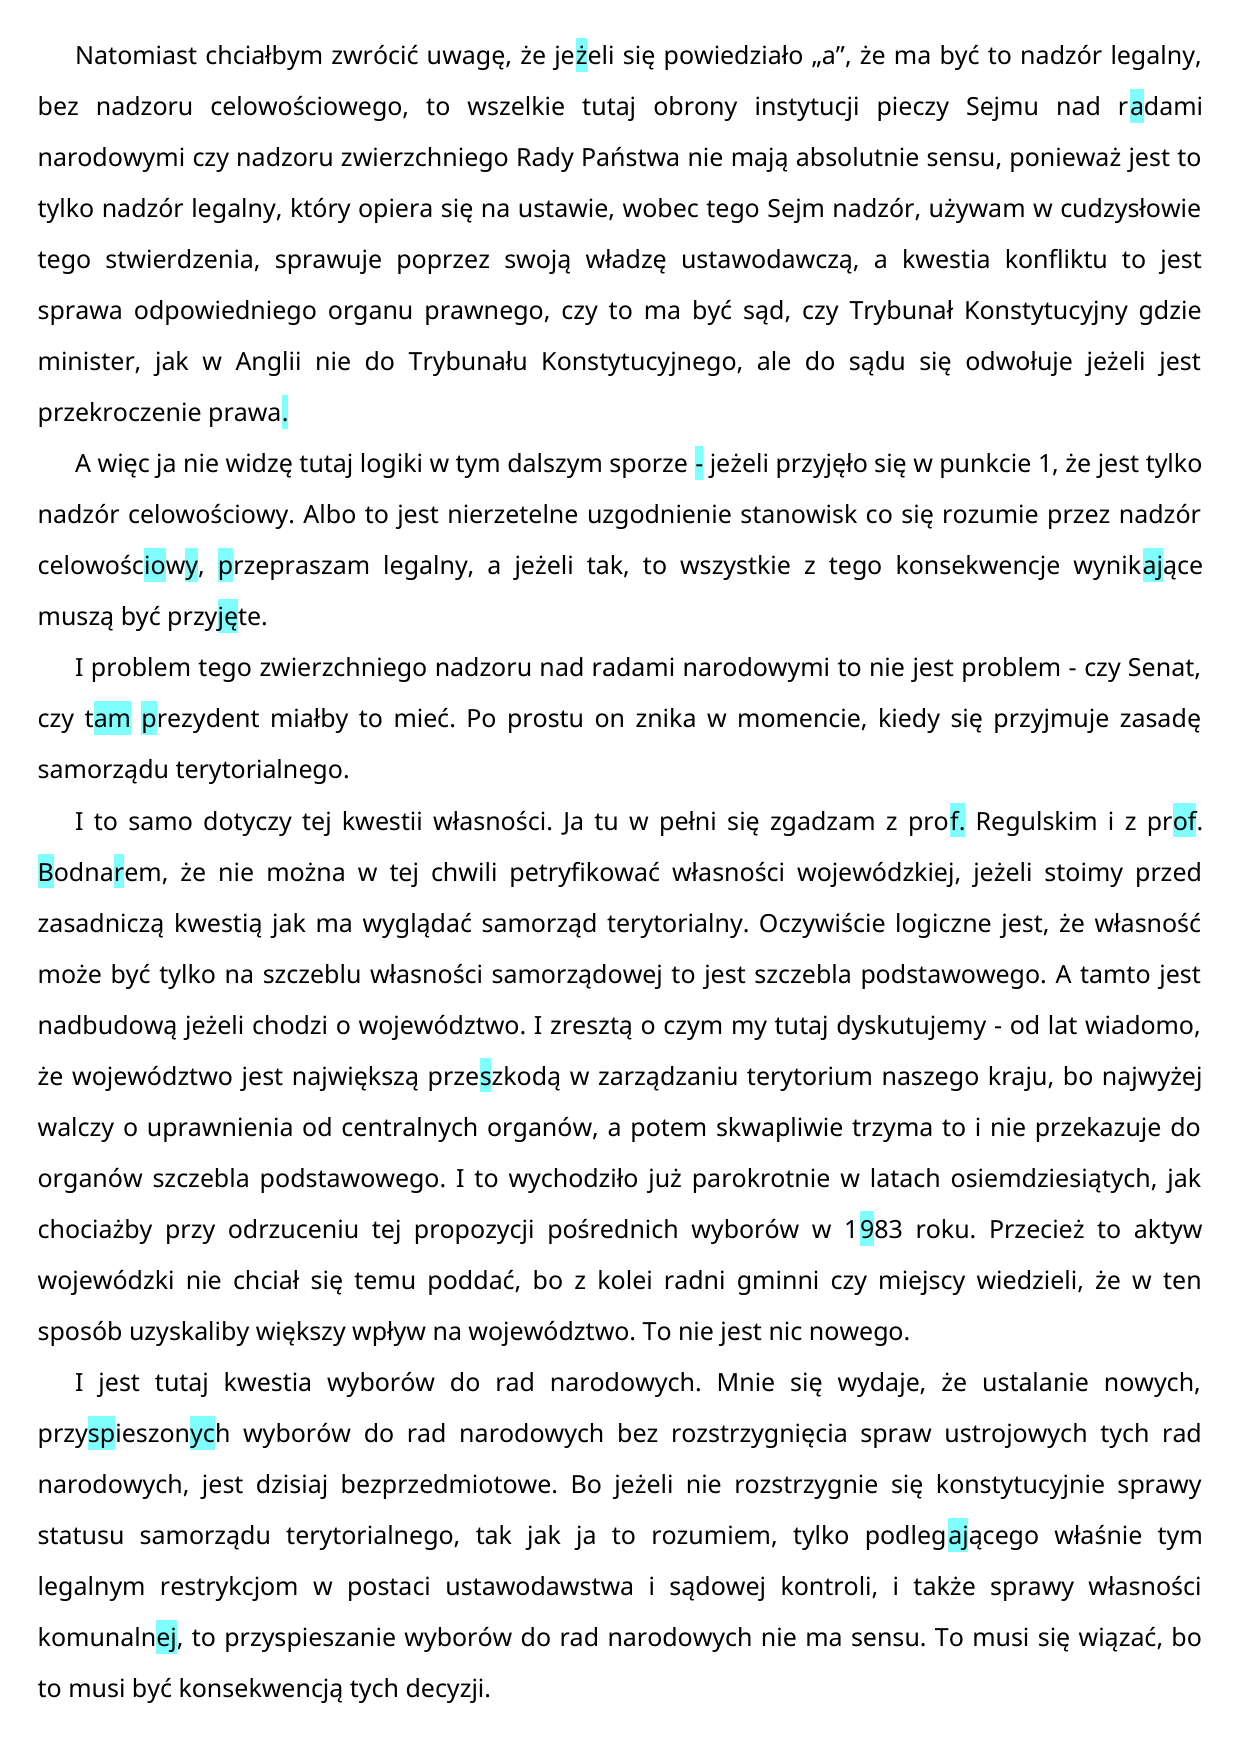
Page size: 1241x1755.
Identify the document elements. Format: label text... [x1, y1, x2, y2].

text A więc ja nie widzę tutaj logiki w tym dalszym sporze - jeżeli przyjęło się w punkcie 1, że jest tylko nadzór celowościowy. Albo to jest nierzetelne uzgodnienie stanowisk co się rozumie przez nadzór celowościowy, przepraszam legalny, a jeżeli tak, to wszystkie z tego konsekwencje wynikające muszą być przyjęte. [37, 446, 1203, 633]
text I problem tego zwierzchniego nadzoru nad radami narodowymi to nie jest problem - czy Senat, czy tam prezydent miałby to mieć. Po prostu on znika w momencie, kiedy się przyjmuje zasadę samorządu terytorialnego. [37, 650, 1203, 786]
text Natomiast chciałbym zwrócić uwagę, że jeżeli się powiedziało „a”, że ma być to nadzór legalny, bez nadzoru celowościowego, to wszelkie tutaj obrony instytucji pieczy Sejmu nad radami narodowymi czy nadzoru zwierzchniego Rady Państwa nie mają absolutnie sensu, ponieważ jest to tylko nadzór legalny, który opiera się na ustawie, wobec tego Sejm nadzór, używam w cudzysłowie tego stwierdzenia, sprawuje poprzez swoją władzę ustawodawczą, a kwestia konfliktu to jest sprawa odpowiedniego organu prawnego, czy to ma być sąd, czy Trybunał Konstytucyjny gdzie minister, jak w Anglii nie do Trybunału Konstytucyjnego, ale do sądu się odwołuje jeżeli jest przekroczenie prawa. [37, 37, 1203, 429]
text I to samo dotyczy tej kwestii własności. Ja tu w pełni się zgadzam z prof. Regulskim i z prof. Bodnarem, że nie można w tej chwili petryfikować własności wojewódzkiej, jeżeli stoimy przed zasadniczą kwestią jak ma wyglądać samorząd terytorialny. Oczywiście logiczne jest, że własność może być tylko na szczeblu własności samorządowej to jest szczebla podstawowego. A tamto jest nadbudową jeżeli chodzi o województwo. I zresztą o czym my tutaj dyskutujemy - od lat wiadomo, że województwo jest największą przeszkodą w zarządzaniu terytorium naszego kraju, bo najwyżej walczy o uprawnienia od centralnych organów, a potem skwapliwie trzyma to i nie przekazuje do organów szczebla podstawowego. I to wychodziło już parokrotnie w latach osiemdziesiątych, jak chociażby przy odrzuceniu tej propozycji pośrednich wyborów w 1983 roku. Przecież to aktyw wojewódzki nie chciał się temu poddać, bo z kolei radni gminni czy miejscy wiedzieli, że w ten sposób uzyskaliby większy wpływ na województwo. To nie jest nic nowego. [37, 803, 1203, 1348]
text I jest tutaj kwestia wyborów do rad narodowych. Mnie się wydaje, że ustalanie nowych, przyspieszonych wyborów do rad narodowych bez rozstrzygnięcia spraw ustrojowych tych rad narodowych, jest dzisiaj bezprzedmiotowe. Bo jeżeli nie rozstrzygnie się konstytucyjnie sprawy statusu samorządu terytorialnego, tak jak ja to rozumiem, tylko podlegającego właśnie tym legalnym restrykcjom w postaci ustawodawstwa i sądowej kontroli, i także sprawy własności komunalnej, to przyspieszanie wyborów do rad narodowych nie ma sensu. To musi się wiązać, bo to musi być konsekwencją tych decyzji. [37, 1364, 1203, 1705]
